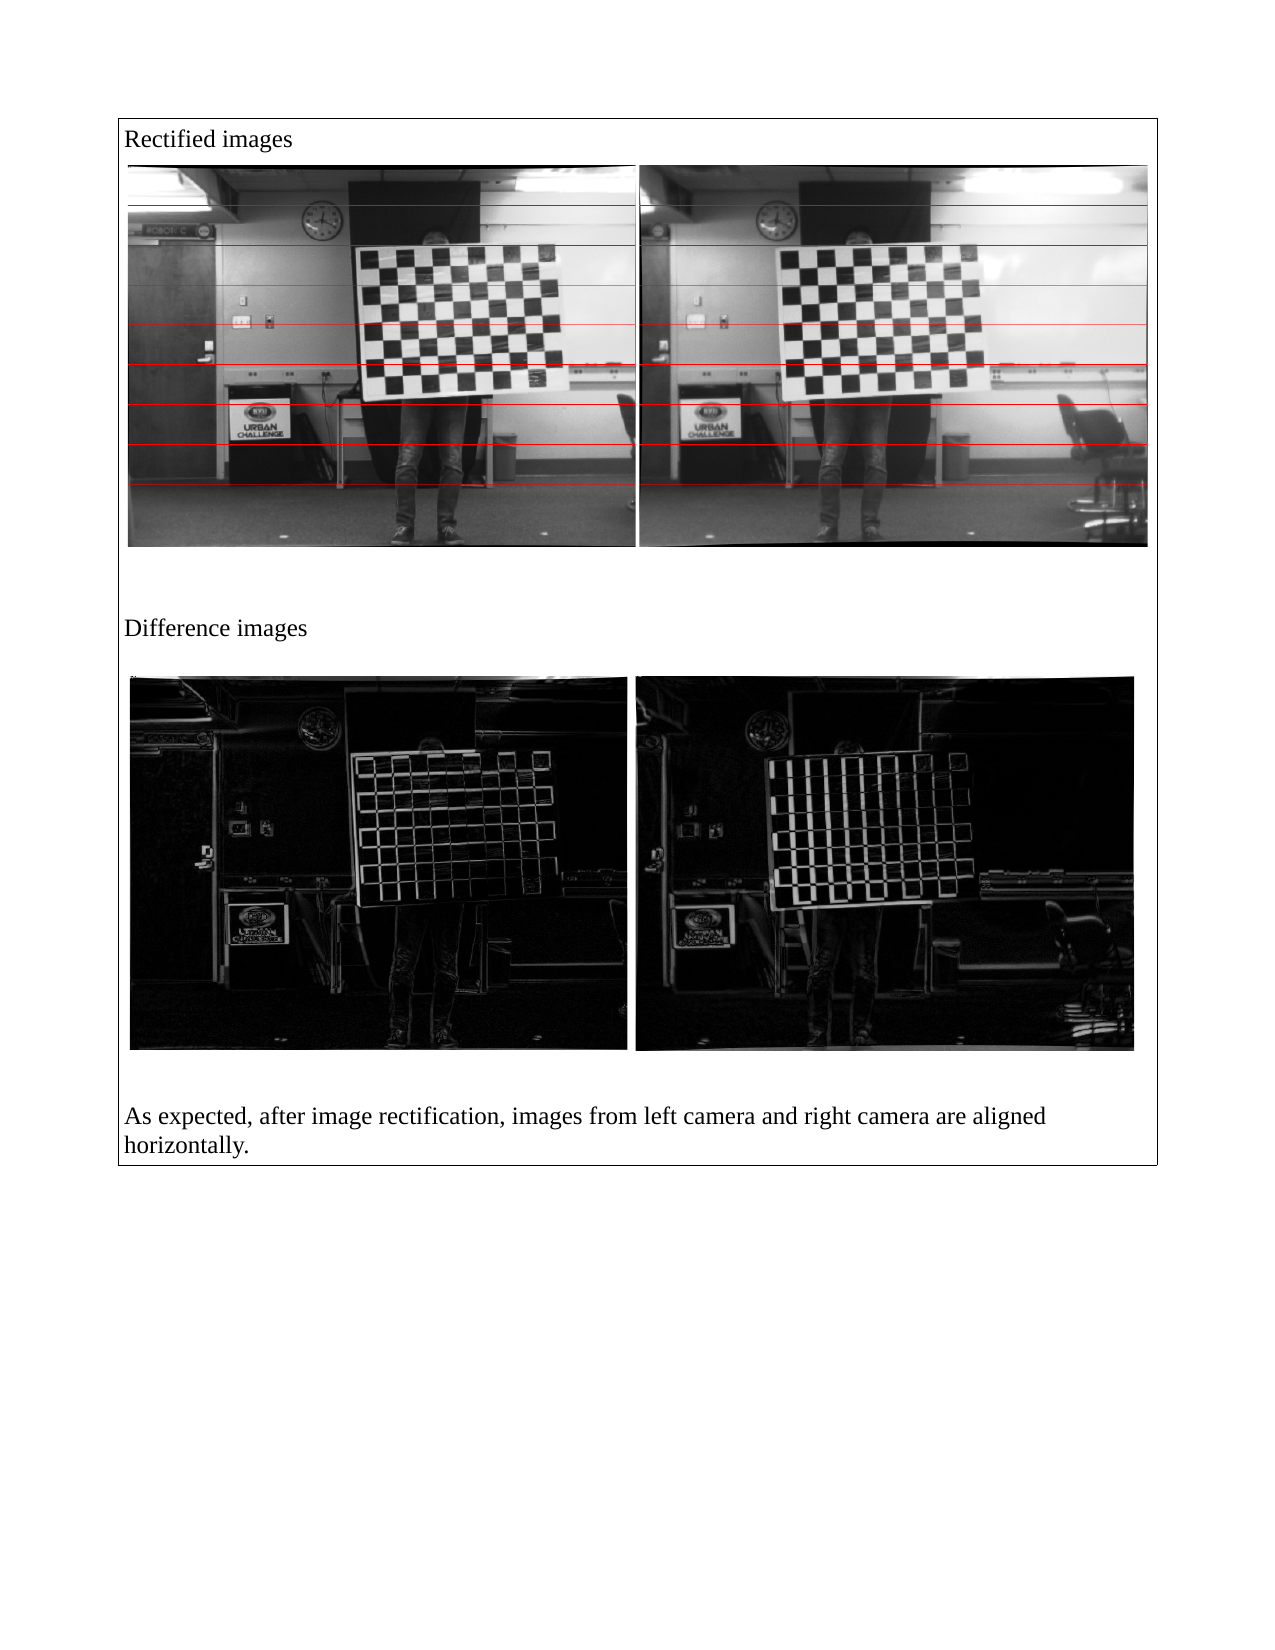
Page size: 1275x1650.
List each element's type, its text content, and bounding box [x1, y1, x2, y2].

picture [129, 676, 628, 1050]
picture [127, 165, 636, 547]
table_header Rectified images Difference images As expected, after image rectification, images from left camera and right camera are aligned horizontally. [119, 119, 1157, 1165]
picture [635, 676, 1135, 1051]
picture [639, 165, 1148, 547]
